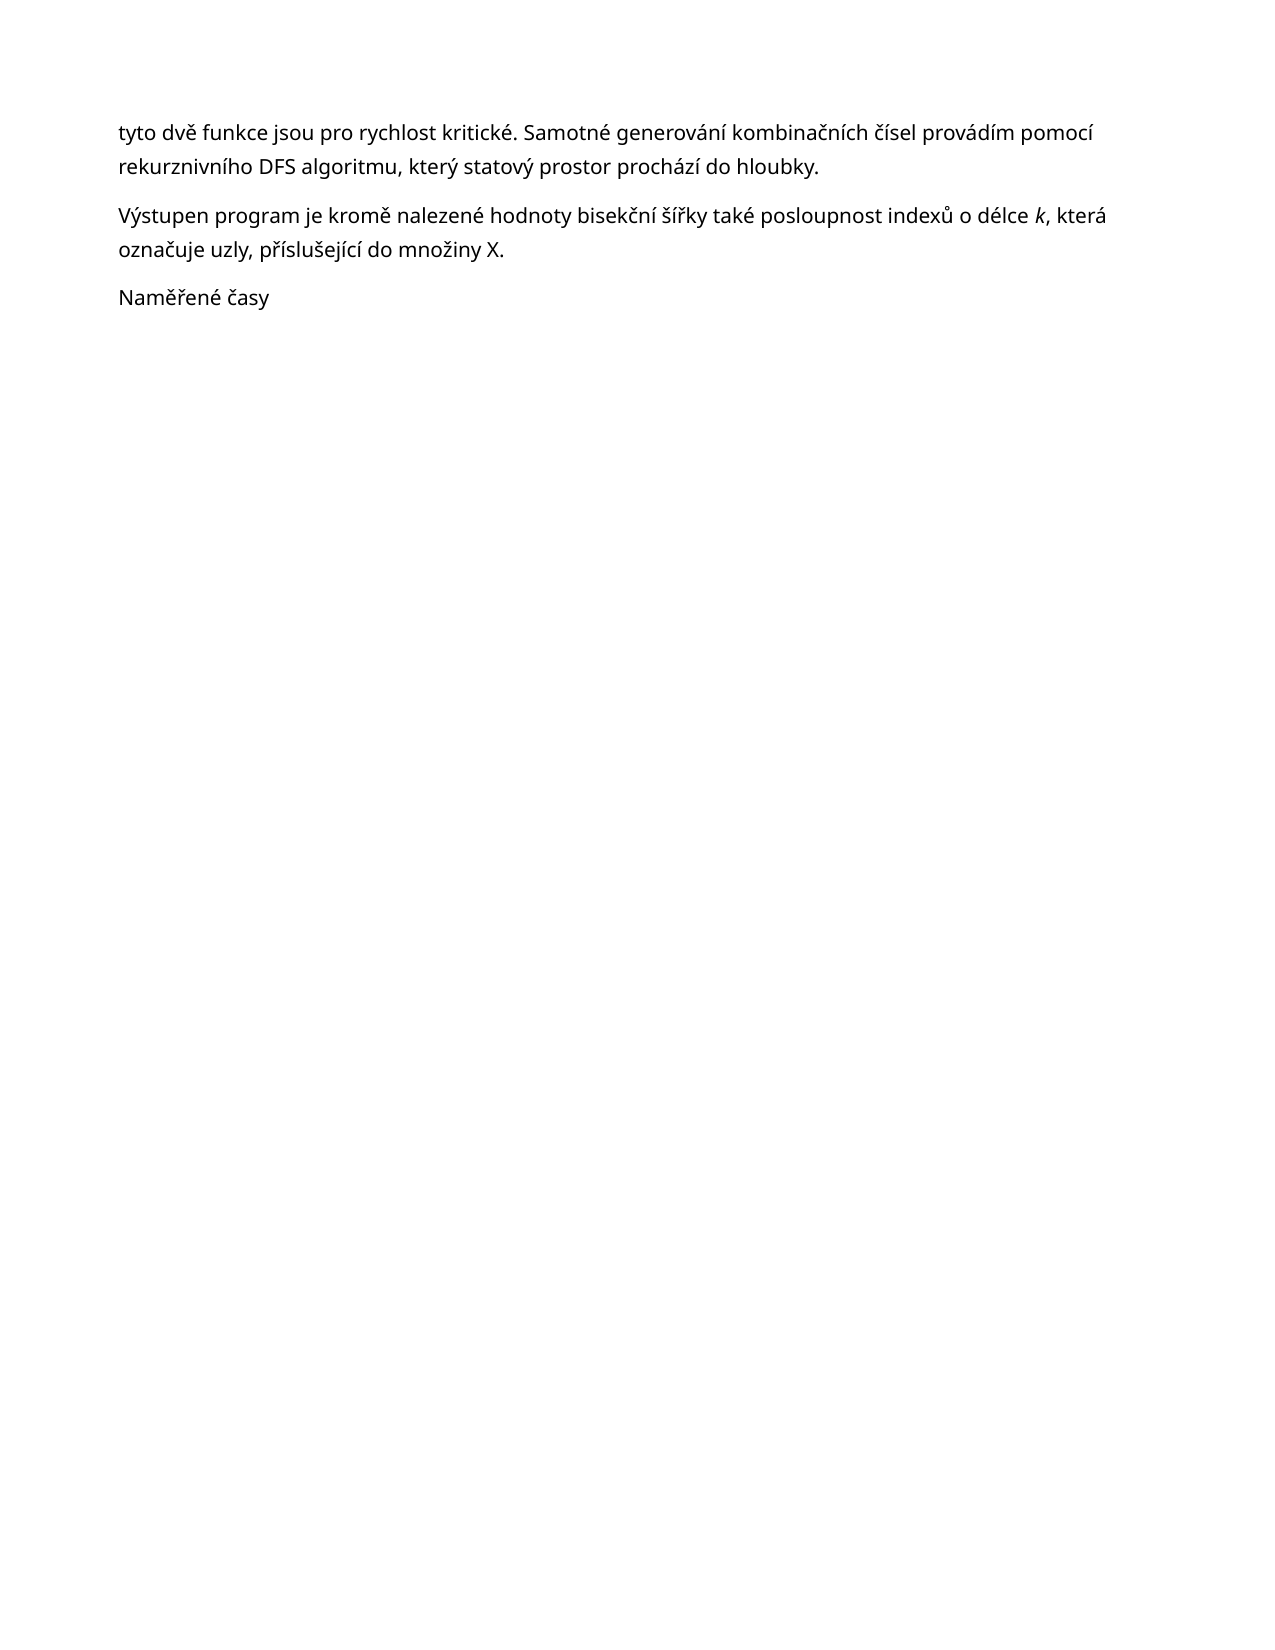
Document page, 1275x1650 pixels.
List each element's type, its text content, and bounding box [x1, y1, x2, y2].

text Naměřené časy [118, 283, 1157, 312]
text tyto dvě funkce jsou pro rychlost kritické. Samotné generování kombinačních čísel provádím pomocí rekurznivního DFS algoritmu, který statový prostor prochází do hloubky. [118, 118, 1157, 181]
text Výstupen program je kromě nalezené hodnoty bisekční šířky také posloupnost indexů o délce k, která označuje uzly, příslušející do množiny X. [118, 201, 1157, 263]
